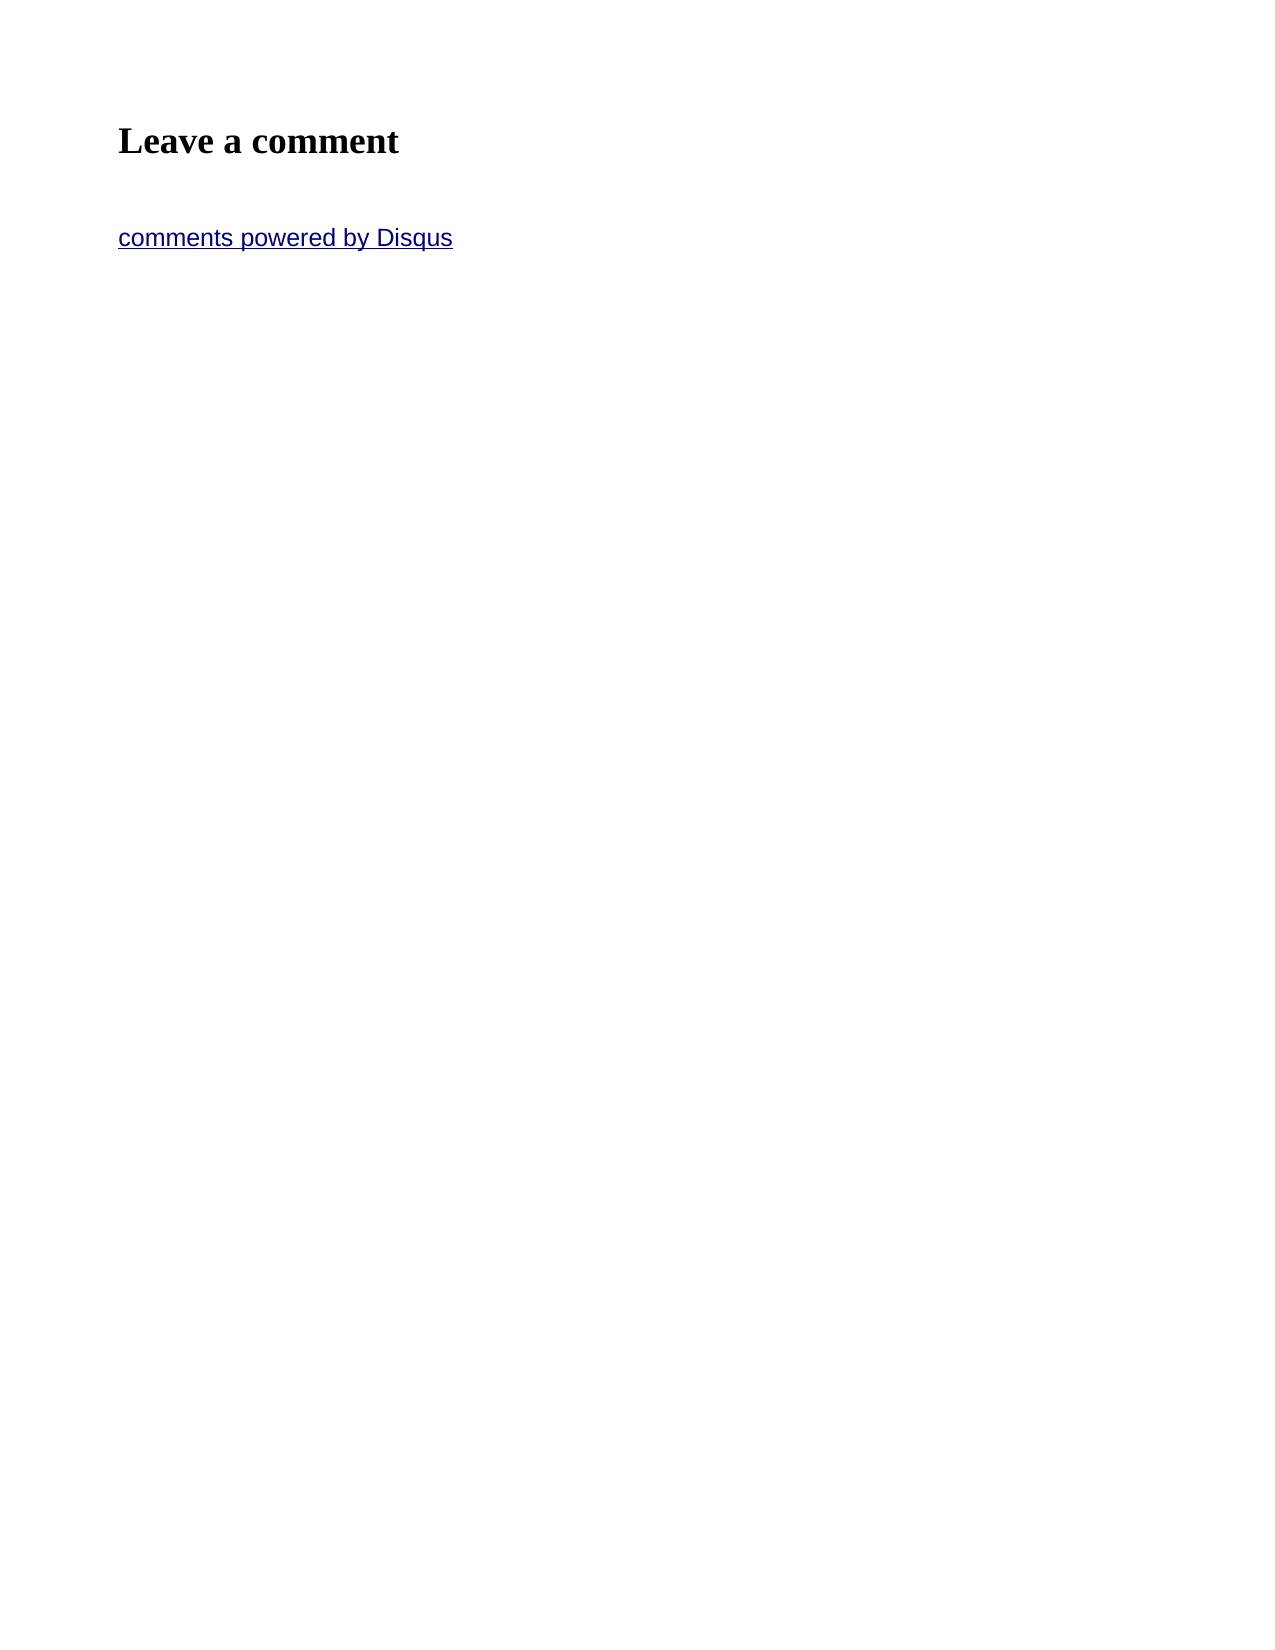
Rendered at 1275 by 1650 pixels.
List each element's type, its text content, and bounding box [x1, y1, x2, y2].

subtitle Leave a comment [118, 118, 1157, 161]
text comments powered by Disqus [118, 223, 1157, 252]
